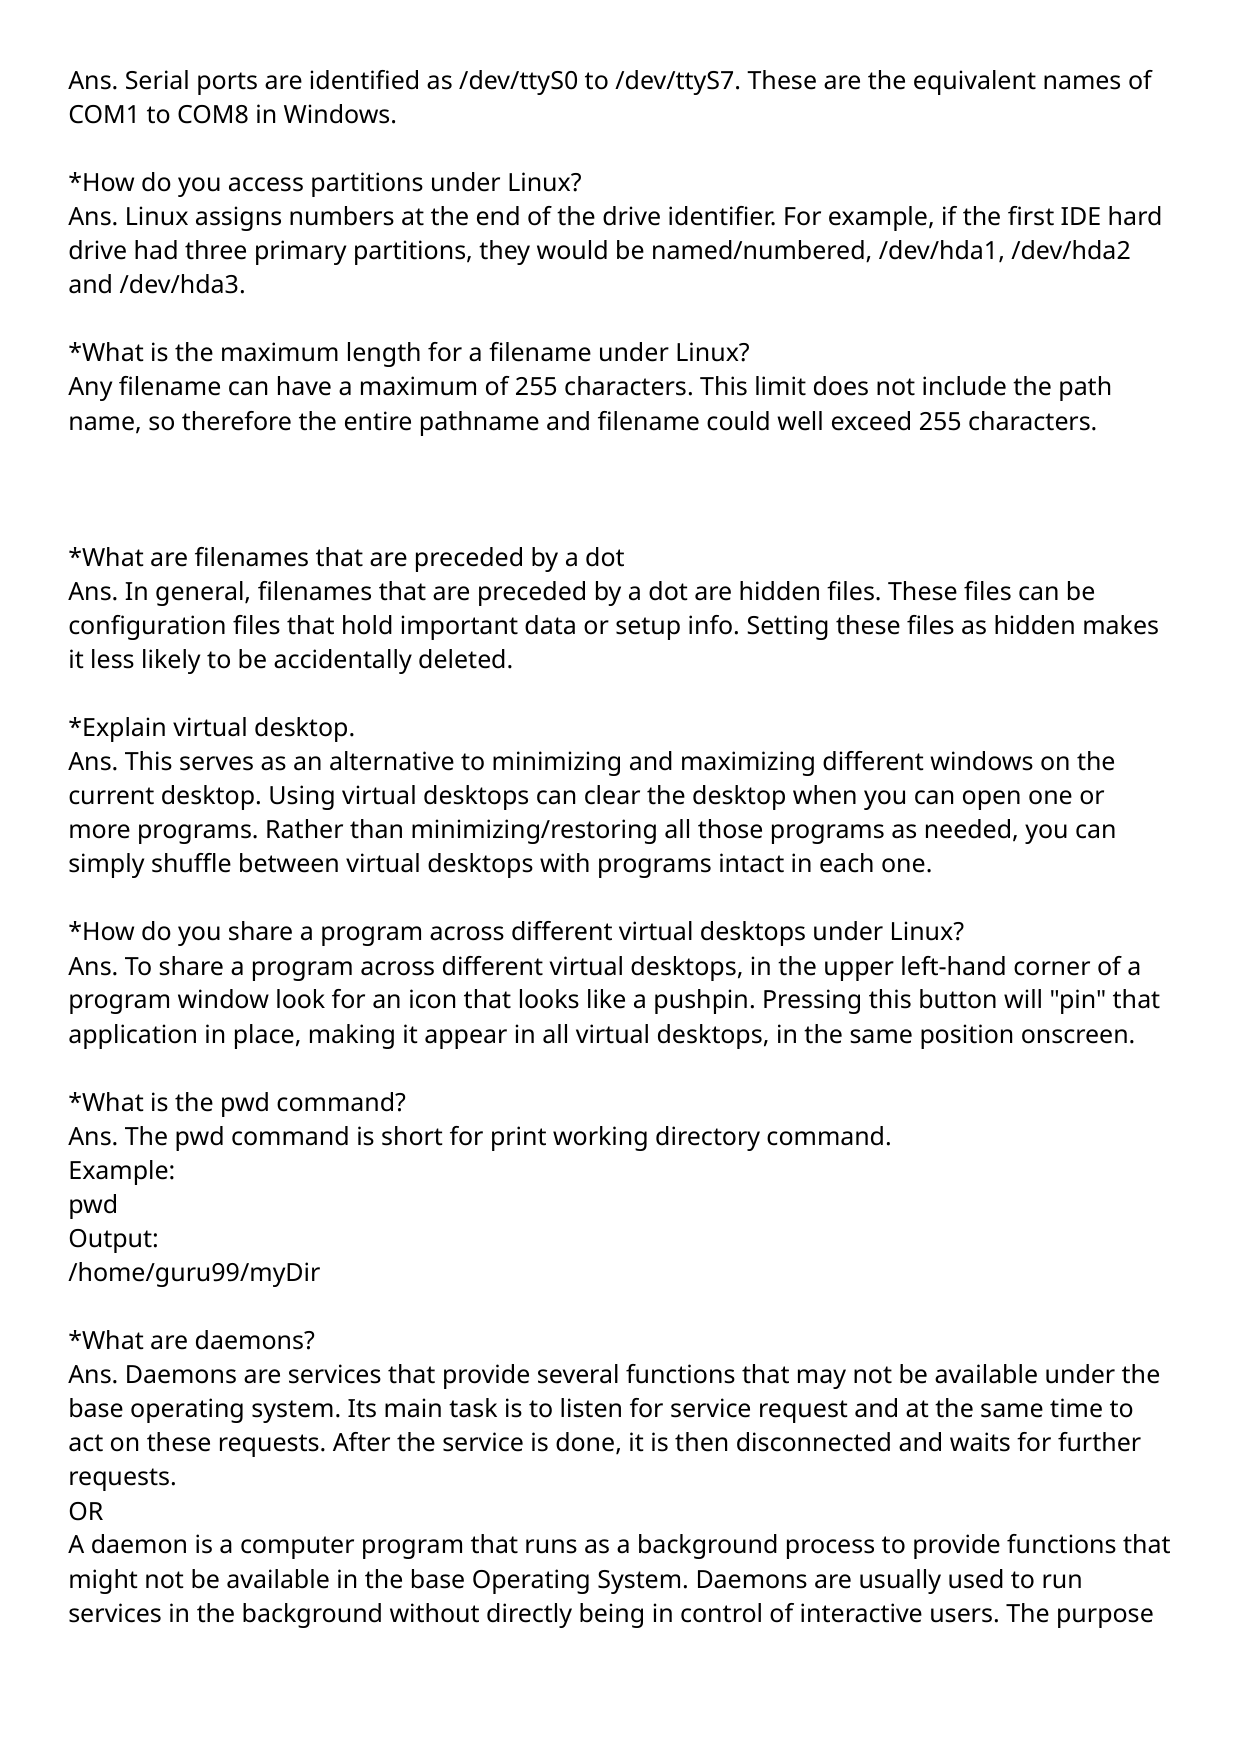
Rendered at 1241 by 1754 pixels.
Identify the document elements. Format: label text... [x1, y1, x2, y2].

text *What are daemons? [68, 1323, 1173, 1357]
text *How do you share a program across different virtual desktops under Linux? [68, 914, 1173, 948]
text *What is the maximum length for a filename under Linux? [68, 335, 1173, 369]
text Ans. Linux assigns numbers at the end of the drive identifier. For example, if the first IDE hard drive had three primary partitions, they would be named/numbered, /dev/hda1, /dev/hda2 and /dev/hda3. [68, 199, 1173, 301]
text Ans. In general, filenames that are preceded by a dot are hidden files. These files can be configuration files that hold important data or setup info. Setting these files as hidden makes it less likely to be accidentally deleted. [68, 573, 1173, 676]
text OR [68, 1493, 1173, 1527]
text pwd [68, 1187, 1173, 1221]
text Ans. To share a program across different virtual desktops, in the upper left-hand corner of a program window look for an icon that looks like a pushpin. Pressing this button will "pin" that application in place, making it appear in all virtual desktops, in the same position onscreen. [68, 948, 1173, 1050]
text Ans. Daemons are services that provide several functions that may not be available under the base operating system. Its main task is to listen for service request and at the same time to act on these requests. After the service is done, it is then disconnected and waits for further requests. [68, 1357, 1173, 1493]
text Ans. This serves as an alternative to minimizing and maximizing different windows on the current desktop. Using virtual desktops can clear the desktop when you can open one or more programs. Rather than minimizing/restoring all those programs as needed, you can simply shuffle between virtual desktops with programs intact in each one. [68, 744, 1173, 880]
text *Explain virtual desktop. [68, 710, 1173, 744]
text Output: [68, 1221, 1173, 1255]
text Any filename can have a maximum of 255 characters. This limit does not include the path name, so therefore the entire pathname and filename could well exceed 255 characters. [68, 369, 1173, 437]
text /home/guru99/myDir [68, 1255, 1173, 1289]
text Ans. The pwd command is short for print working directory command. [68, 1118, 1173, 1152]
text *What are filenames that are preceded by a dot [68, 539, 1173, 573]
text Example: [68, 1152, 1173, 1187]
text Ans. Serial ports are identified as /dev/ttyS0 to /dev/ttyS7. These are the equivalent names of COM1 to COM8 in Windows. [68, 62, 1173, 131]
text *How do you access partitions under Linux? [68, 165, 1173, 199]
text A daemon is a computer program that runs as a background process to provide functions that might not be available in the base Operating System. Daemons are usually used to run services in the background without directly being in control of interactive users. The purpose [68, 1527, 1173, 1629]
text *What is the pwd command? [68, 1084, 1173, 1118]
